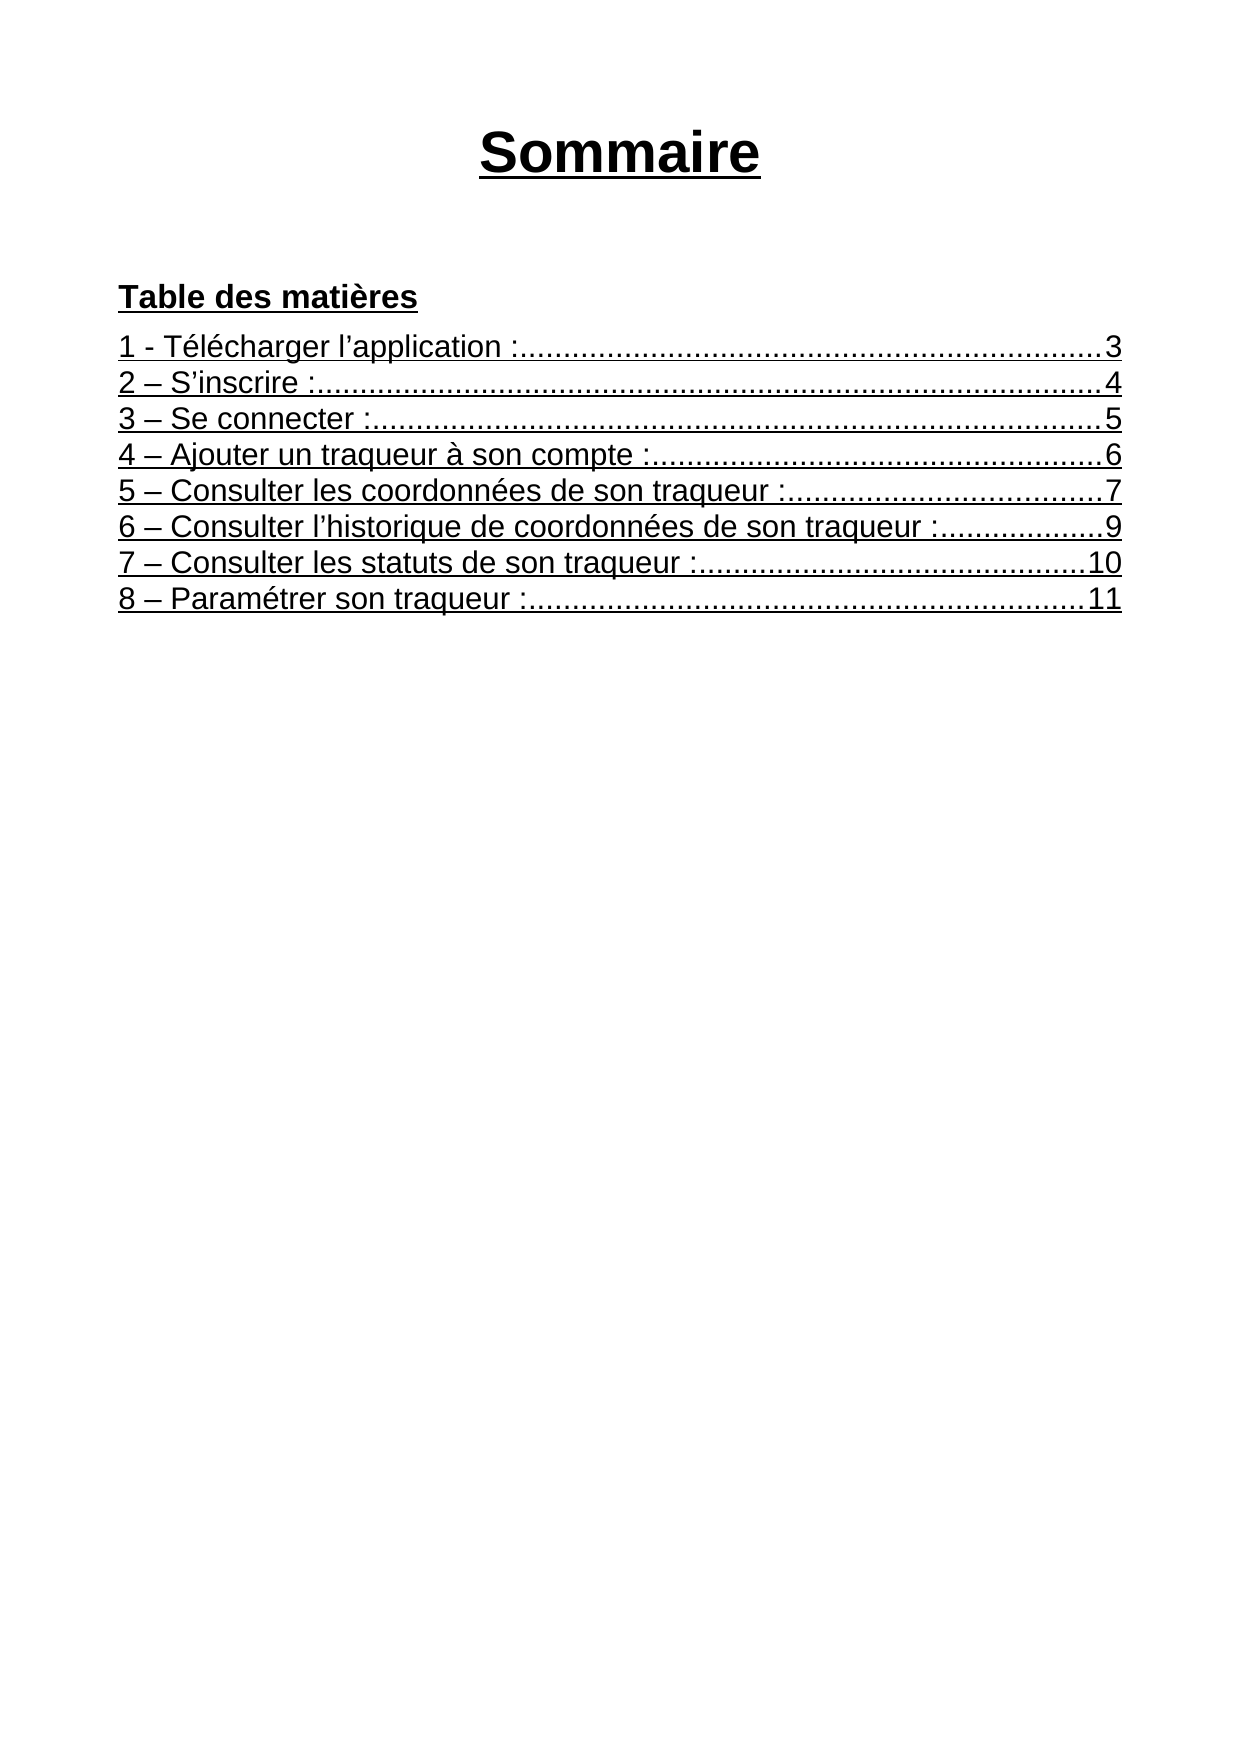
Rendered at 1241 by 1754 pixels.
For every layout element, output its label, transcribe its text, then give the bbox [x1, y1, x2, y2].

text 7 – Consulter les statuts de son traqueur : 10 [118, 544, 1122, 575]
text Sommaire [118, 118, 1122, 185]
text 8 – Paramétrer son traqueur : 11 [118, 580, 1122, 611]
text 5 – Consulter les coordonnées de son traqueur : 7 [118, 472, 1122, 503]
subtitle Table des matières [118, 277, 1122, 316]
text 4 – Ajouter un traqueur à son compte : 6 [118, 436, 1122, 467]
text 2 – S’inscrire : 4 [118, 364, 1122, 395]
text 1 - Télécharger l’application : 3 [118, 328, 1122, 360]
text 3 – Se connecter : 5 [118, 400, 1122, 431]
text 6 – Consulter l’historique de coordonnées de son traqueur : 9 [118, 508, 1122, 539]
